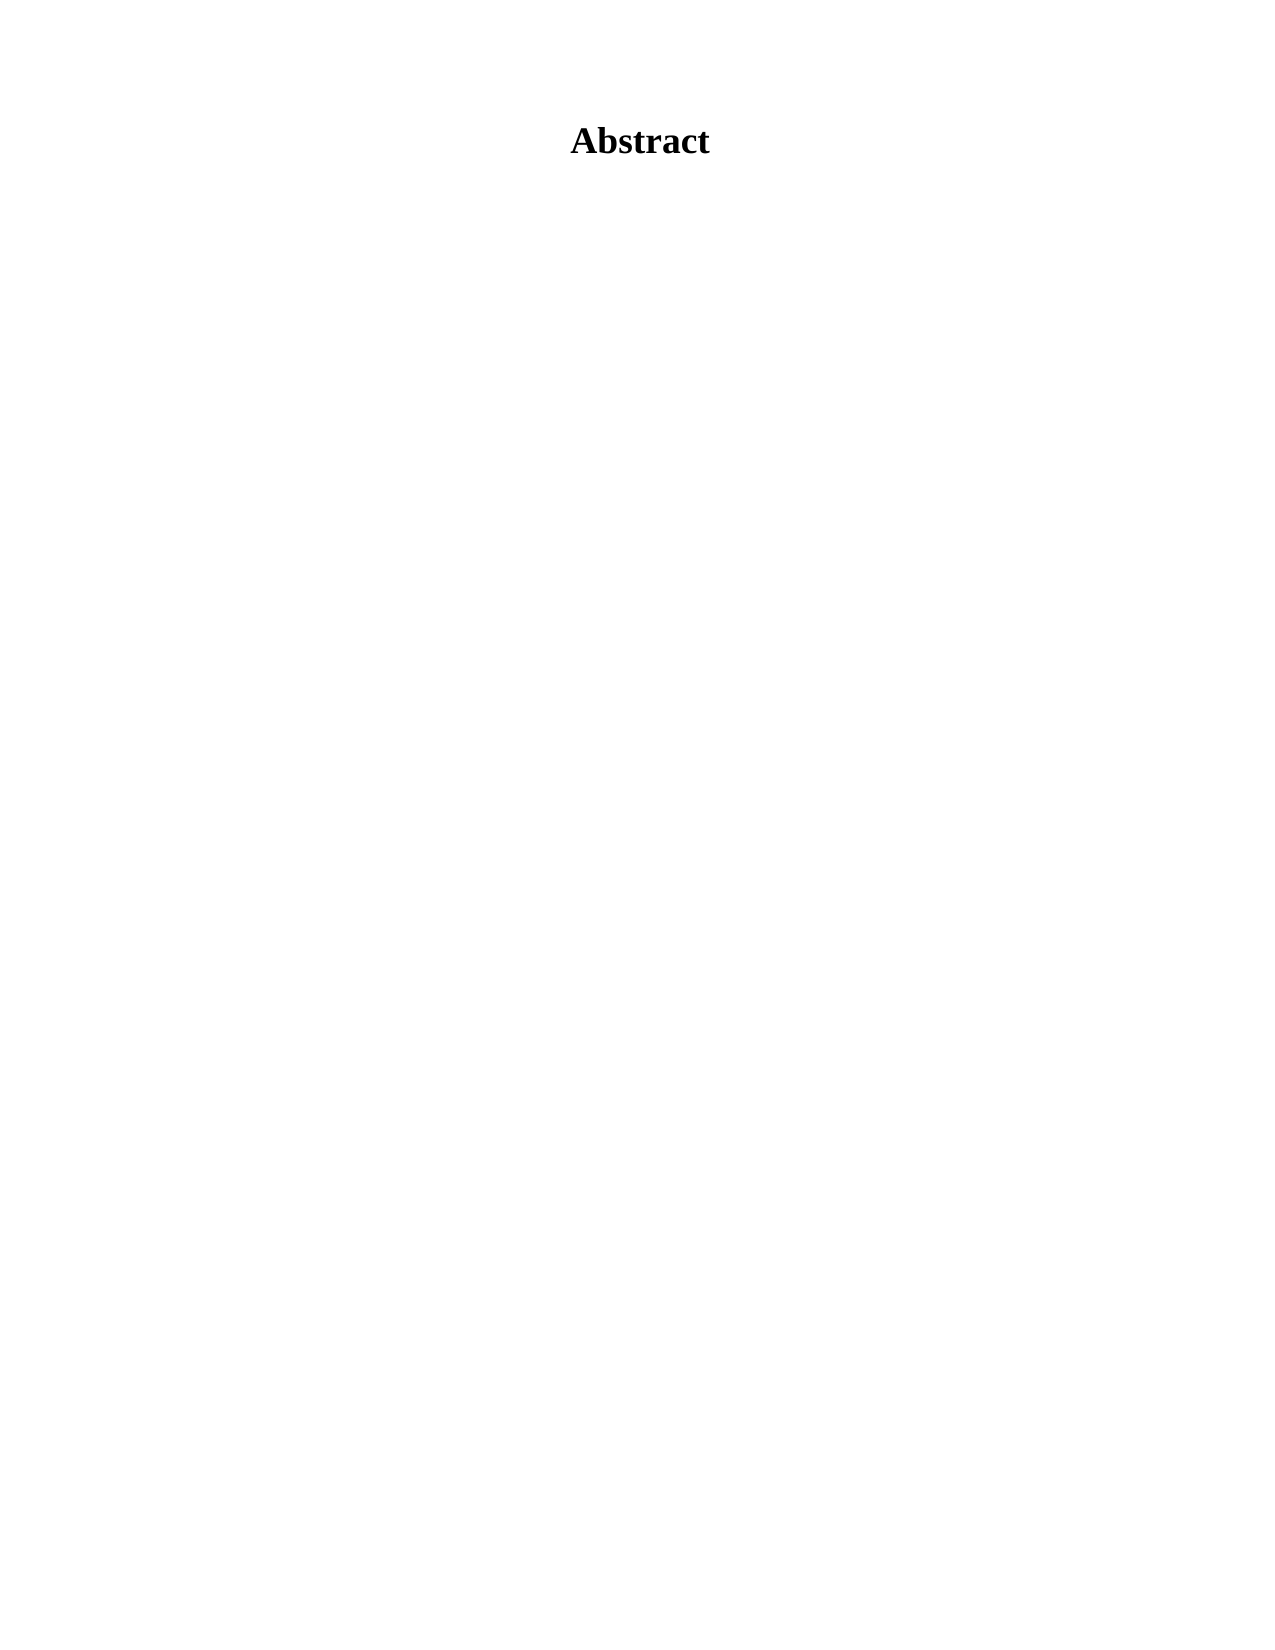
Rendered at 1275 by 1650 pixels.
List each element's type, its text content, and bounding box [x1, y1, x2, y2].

subtitle Abstract [122, 118, 1158, 161]
